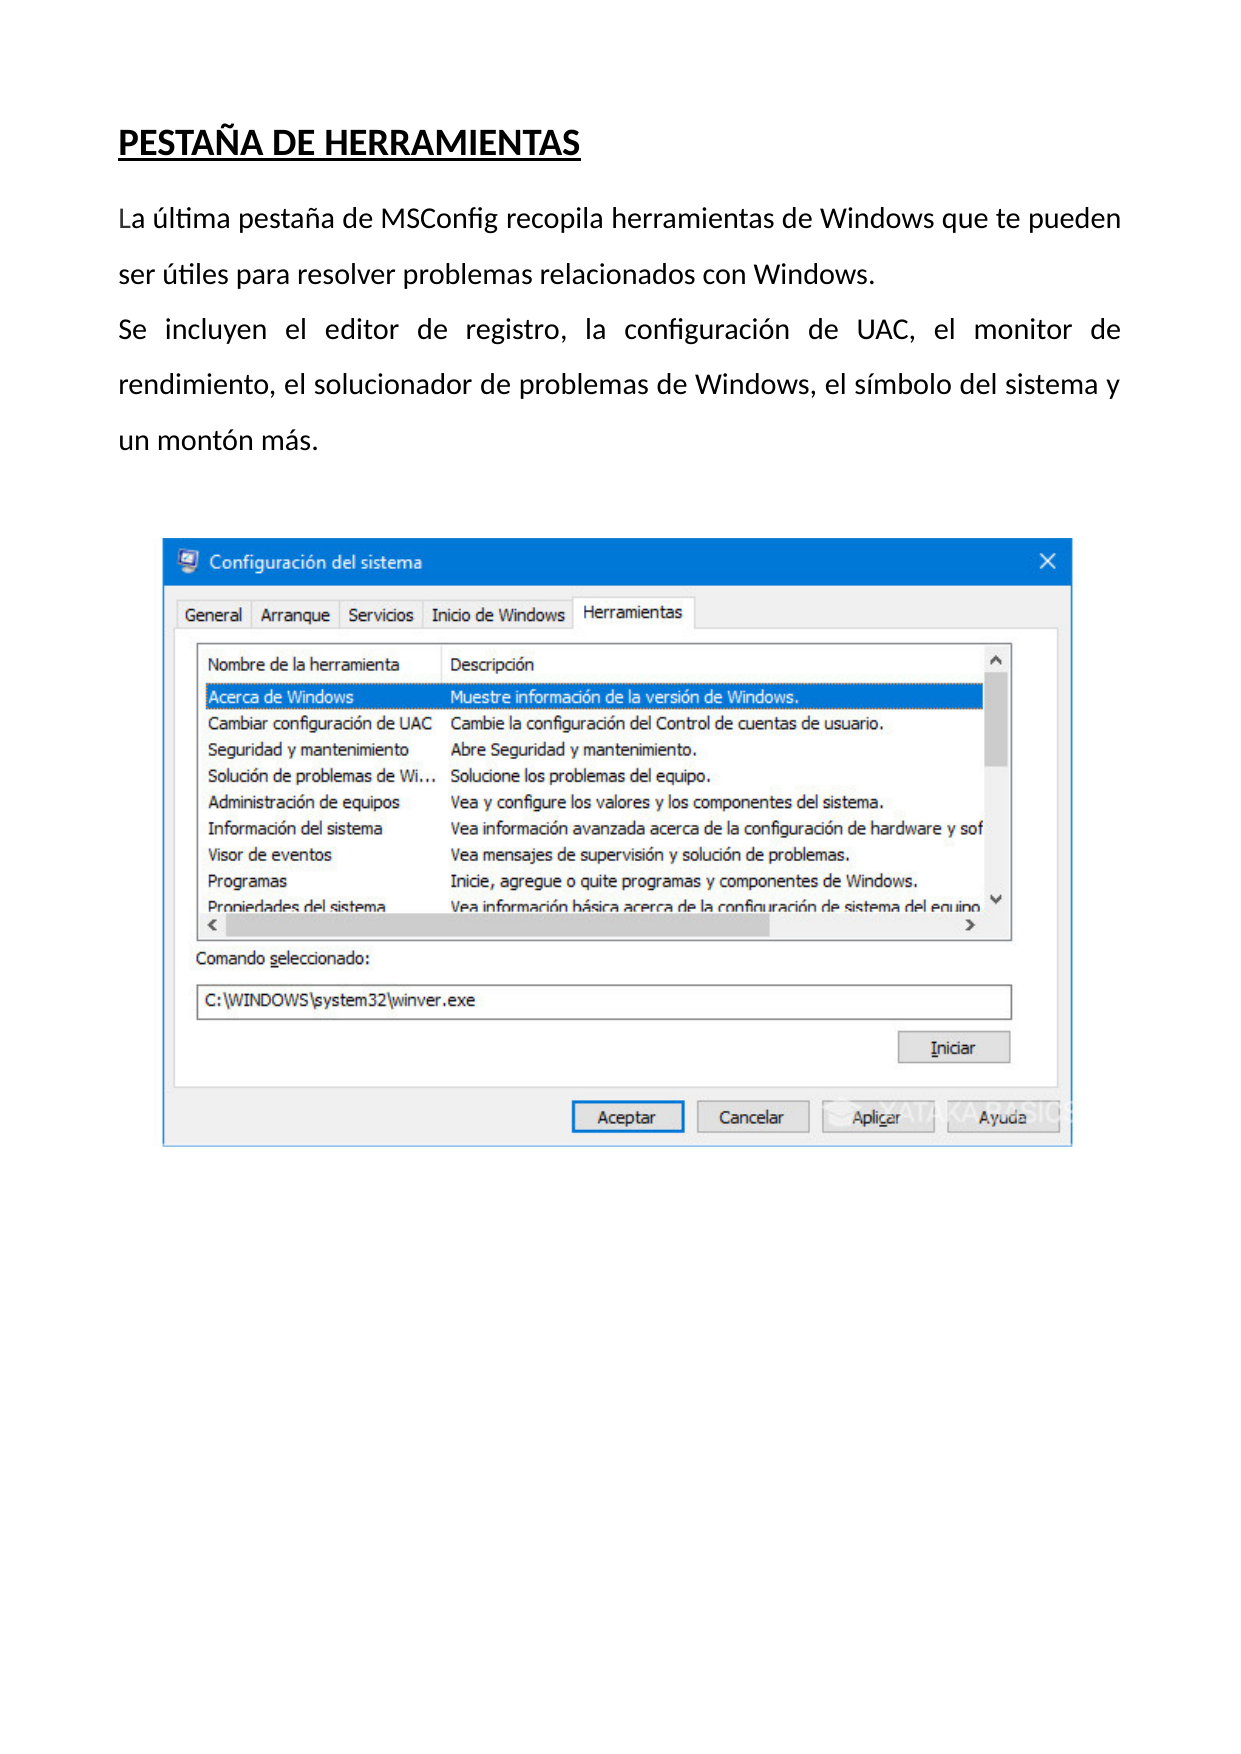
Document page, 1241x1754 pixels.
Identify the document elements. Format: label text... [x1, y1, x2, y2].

text PESTAÑA DE HERRAMIENTAS [118, 118, 1122, 199]
text La última pestaña de MSConfig recopila herramientas de Windows que te pueden ser útiles para resolver problemas relacionados con Windows. [118, 199, 1122, 292]
picture [115, 538, 1119, 1147]
text Se incluyen el editor de registro, la configuración de UAC, el monitor de rendimiento, el solucionador de problemas de Windows, el símbolo del sistema y un montón más. [118, 310, 1122, 458]
